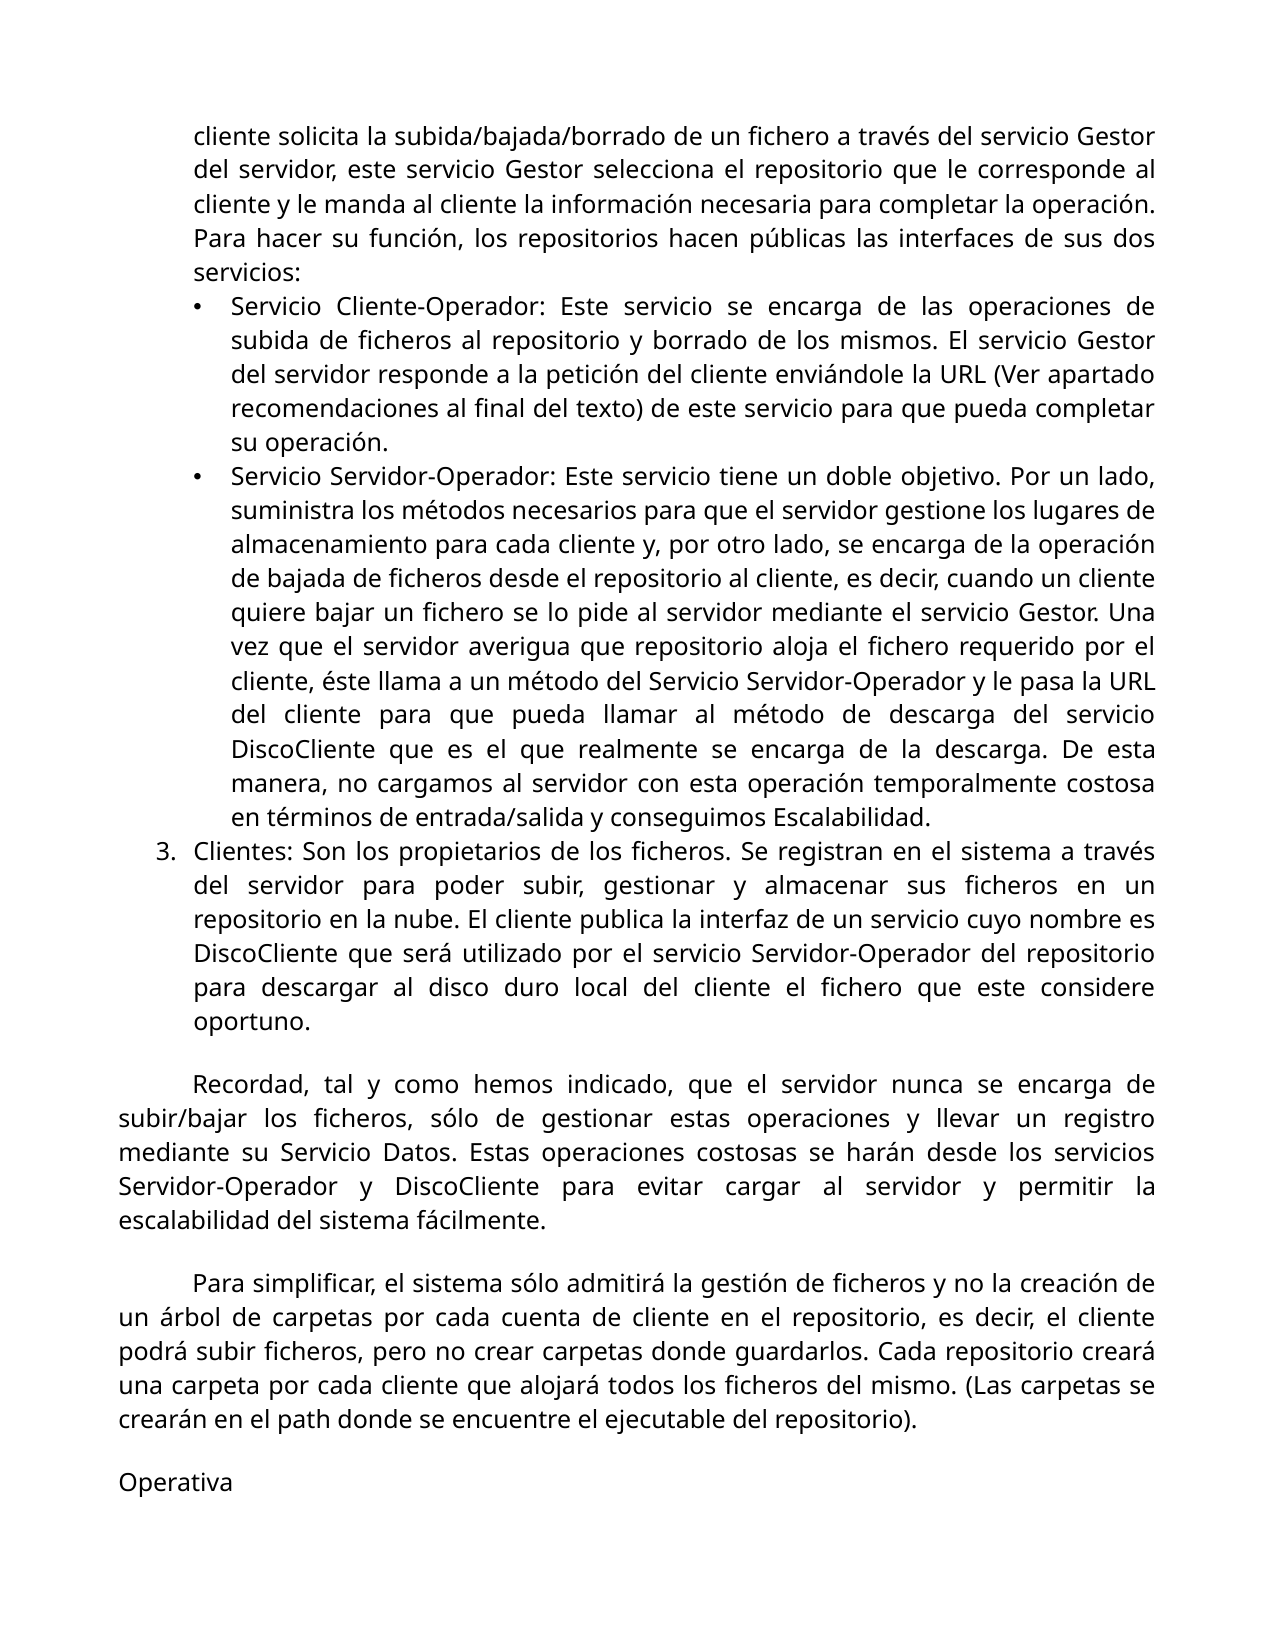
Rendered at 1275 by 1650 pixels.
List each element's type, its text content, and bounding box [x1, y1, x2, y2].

list Clientes: Son los propietarios de los ficheros. Se registran en el sistema a través del servidor para poder subir, gestionar y almacenar sus ficheros en un repositorio en la nube. El cliente publica la interfaz de un servicio cuyo nombre es DiscoCliente que será utilizado por el servicio Servidor-Operador del repositorio para descargar al disco duro local del cliente el fichero que este considere oportuno. [156, 833, 1157, 1038]
list Servicio Cliente-Operador: Este servicio se encarga de las operaciones de subida de ficheros al repositorio y borrado de los mismos. El servicio Gestor del servidor responde a la petición del cliente enviándole la URL (Ver apartado recomendaciones al final del texto) de este servicio para que pueda completar su operación. [193, 288, 1157, 459]
list Servicio Servidor-Operador: Este servicio tiene un doble objetivo. Por un lado, suministra los métodos necesarios para que el servidor gestione los lugares de almacenamiento para cada cliente y, por otro lado, se encarga de la operación de bajada de ficheros desde el repositorio al cliente, es decir, cuando un cliente quiere bajar un fichero se lo pide al servidor mediante el servicio Gestor. Una vez que el servidor averigua que repositorio aloja el fichero requerido por el cliente, éste llama a un método del Servicio Servidor-Operador y le pasa la URL del cliente para que pueda llamar al método de descarga del servicio DiscoCliente que es el que realmente se encarga de la descarga. De esta manera, no cargamos al servidor con esta operación temporalmente costosa en términos de entrada/salida y conseguimos Escalabilidad. [193, 459, 1157, 833]
list cliente solicita la subida/bajada/borrado de un fichero a través del servicio Gestor del servidor, este servicio Gestor selecciona el repositorio que le corresponde al cliente y le manda al cliente la información necesaria para completar la operación. Para hacer su función, los repositorios hacen públicas las interfaces de sus dos servicios: [156, 118, 1157, 288]
text Recordad, tal y como hemos indicado, que el servidor nunca se encarga de subir/bajar los ficheros, sólo de gestionar estas operaciones y llevar un registro mediante su Servicio Datos. Estas operaciones costosas se harán desde los servicios Servidor-Operador y DiscoCliente para evitar cargar al servidor y permitir la escalabilidad del sistema fácilmente. [118, 1067, 1157, 1237]
text Para simplificar, el sistema sólo admitirá la gestión de ficheros y no la creación de un árbol de carpetas por cada cuenta de cliente en el repositorio, es decir, el cliente podrá subir ficheros, pero no crear carpetas donde guardarlos. Cada repositorio creará una carpeta por cada cliente que alojará todos los ficheros del mismo. (Las carpetas se crearán en el path donde se encuentre el ejecutable del repositorio). [118, 1266, 1157, 1436]
text Operativa [118, 1465, 1157, 1499]
